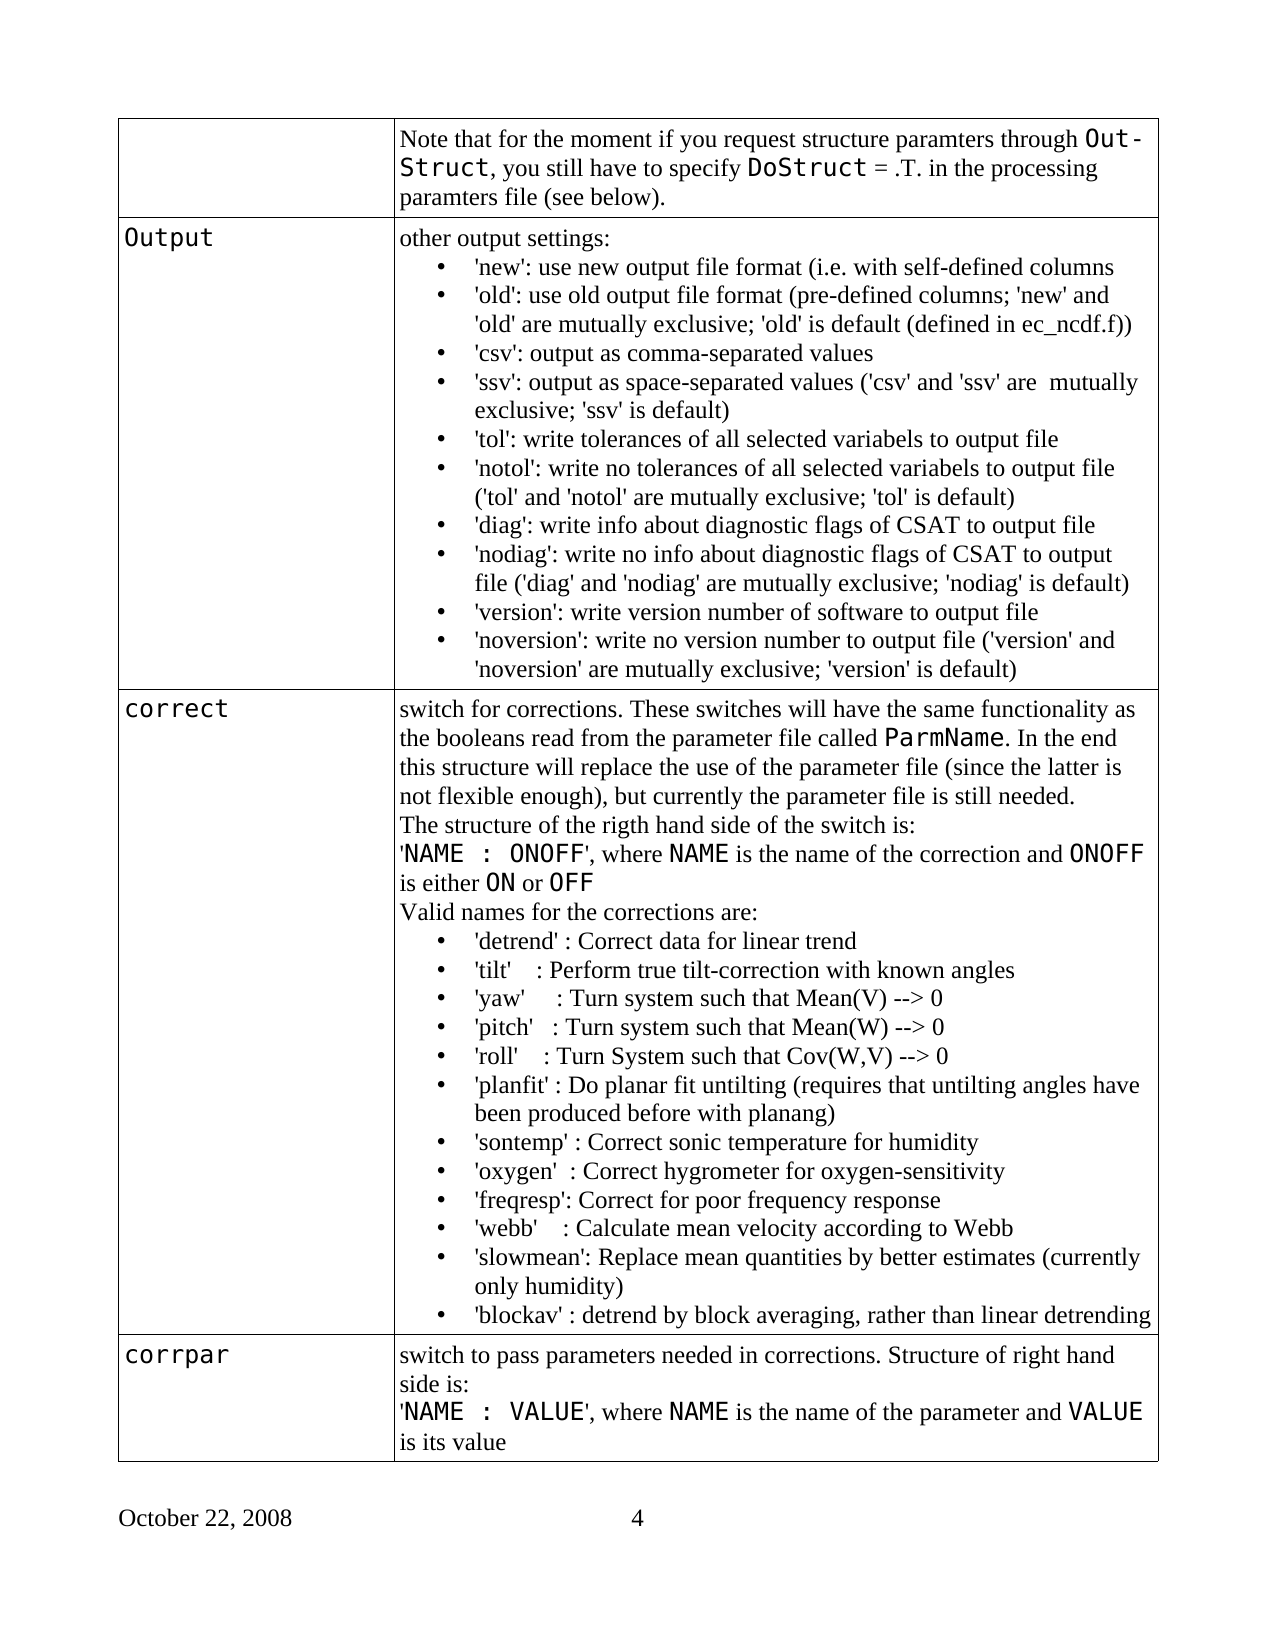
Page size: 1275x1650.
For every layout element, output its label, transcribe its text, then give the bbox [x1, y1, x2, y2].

table_cell correct [119, 690, 394, 1334]
table_cell corrpar [119, 1335, 394, 1461]
table_cell other output settings: 'new': use new output file format (i.e. with self-defined columns 'old': use old output file format (pre-defined columns; 'new' and 'old' are mutually exclusive; 'old' is default (defined in ec_ncdf.f)) 'csv': output as comma-separated values 'ssv': output as space-separated values ('csv' and 'ssv' are mutually exclusive; 'ssv' is default) 'tol': write tolerances of all selected variabels to output file 'notol': write no tolerances of all selected variabels to output file ('tol' and 'notol' are mutually exclusive; 'tol' is default) 'diag': write info about diagnostic flags of CSAT to output file 'nodiag': write no info about diagnostic flags of CSAT to output file ('diag' and 'nodiag' are mutually exclusive; 'nodiag' is default) 'version': write version number of software to output file 'noversion': write no version number to output file ('version' and 'noversion' are mutually exclusive; 'version' is default) [395, 218, 1158, 688]
table_cell switch for corrections. These switches will have the same functionality as the booleans read from the parameter file called ParmName. In the end this structure will replace the use of the parameter file (since the latter is not flexible enough), but currently the parameter file is still needed. The structure of the rigth hand side of the switch is: 'NAME : ONOFF', where NAME is the name of the correction and ONOFF is either ON or OFF Valid names for the corrections are: 'detrend' : Correct data for linear trend 'tilt' : Perform true tilt-correction with known angles 'yaw' : Turn system such that Mean(V) --> 0 'pitch' : Turn system such that Mean(W) --> 0 'roll' : Turn System such that Cov(W,V) --> 0 'planfit' : Do planar fit untilting (requires that untilting angles have been produced before with planang) 'sontemp' : Correct sonic temperature for humidity 'oxygen' : Correct hygrometer for oxygen-sensitivity 'freqresp': Correct for poor frequency response 'webb' : Calculate mean velocity according to Webb 'slowmean': Replace mean quantities by better estimates (currently only humidity) 'blockav' : detrend by block averaging, rather than linear detrending [395, 690, 1158, 1334]
table_cell [119, 119, 394, 217]
table_cell Note that for the moment if you request structure paramters through Out-Struct, you still have to specify DoStruct = .T. in the processing paramters file (see below). [395, 119, 1158, 217]
table_cell switch to pass parameters needed in corrections. Structure of right hand side is: 'NAME : VALUE', where NAME is the name of the parameter and VALUE is its value [395, 1335, 1158, 1461]
table_cell Output [119, 218, 394, 688]
